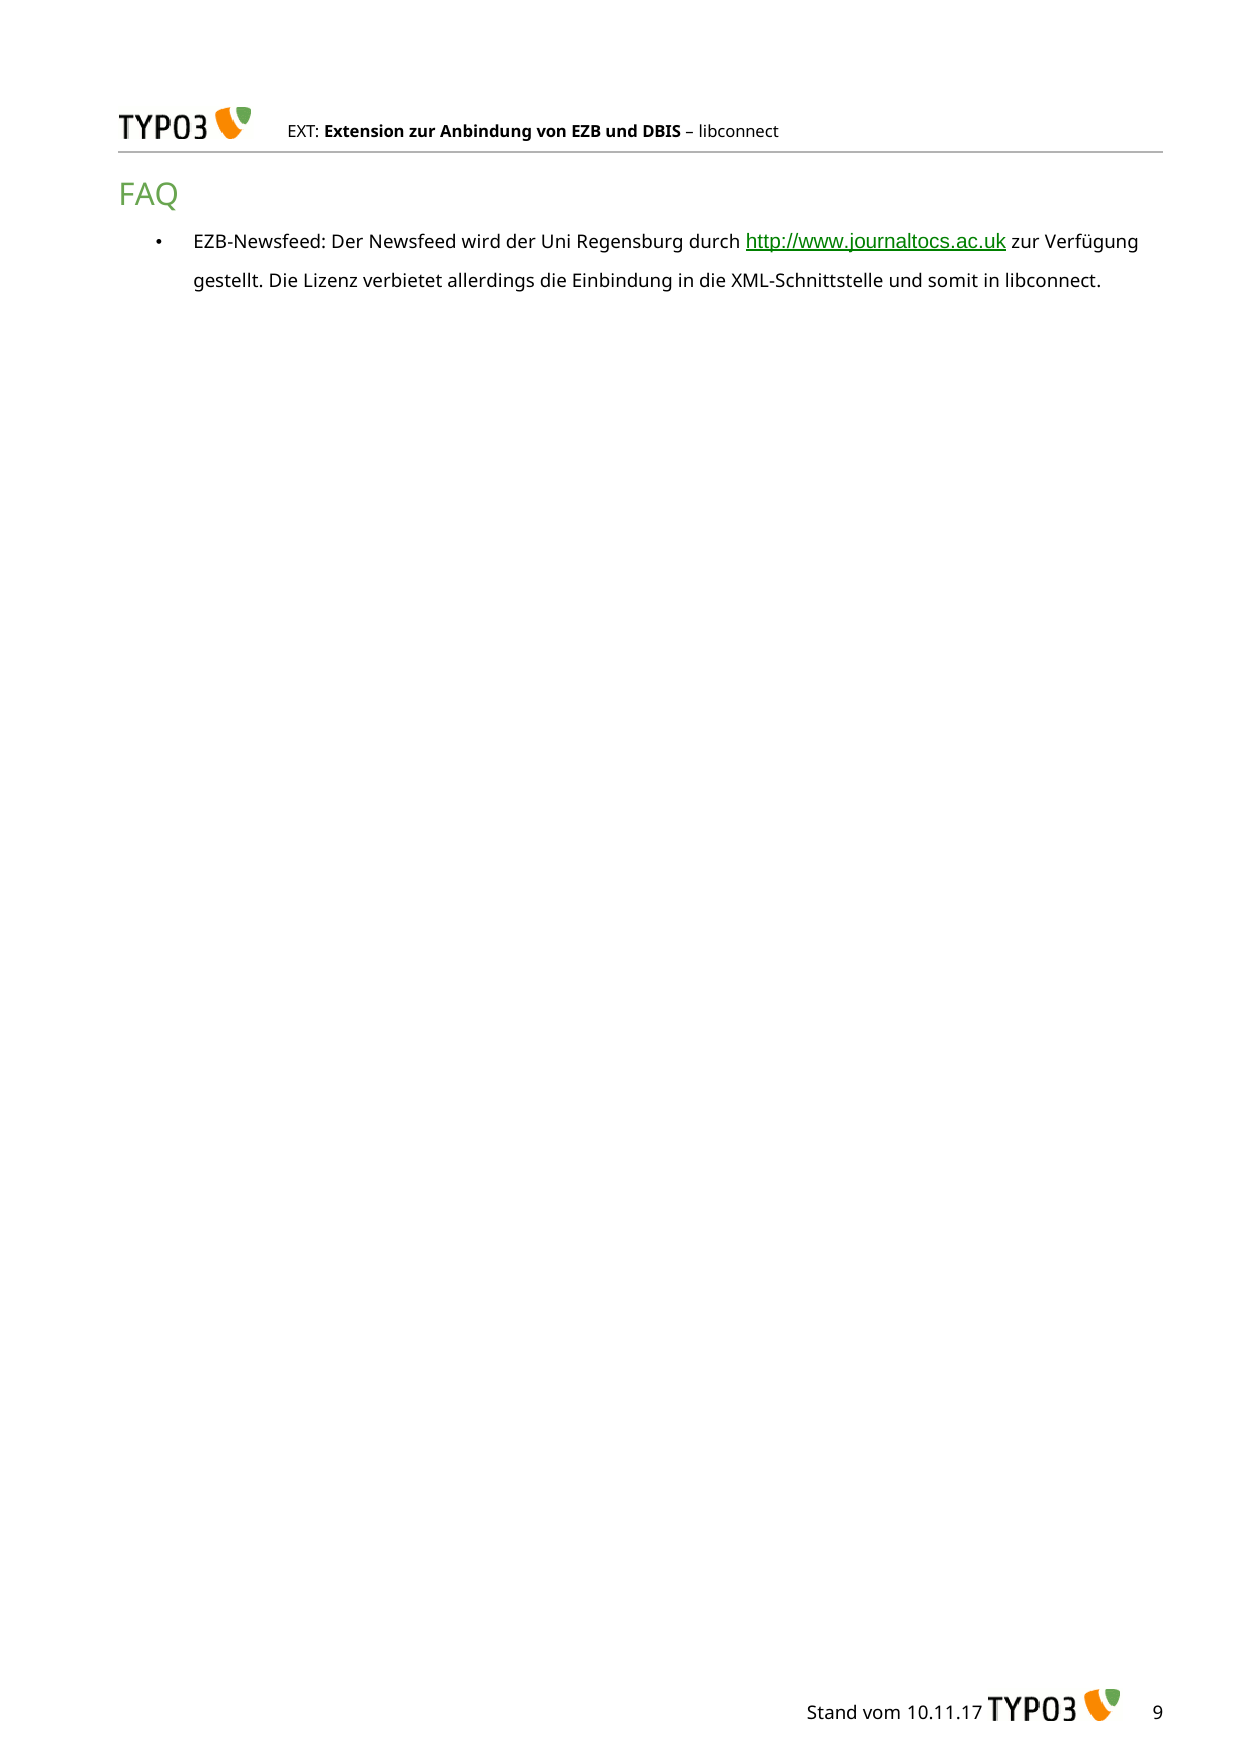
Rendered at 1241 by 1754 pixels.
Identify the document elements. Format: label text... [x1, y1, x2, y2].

picture [118, 106, 254, 139]
picture [987, 1688, 1123, 1721]
list EZB-Newsfeed: Der Newsfeed wird der Uni Regensburg durch http://www.journaltocs.ac.uk zur Verfügung gestellt. Die Lizenz verbietet allerdings die Einbindung in die XML-Schnittstelle und somit in libconnect. [156, 227, 1163, 293]
subtitle FAQ [118, 172, 1163, 214]
